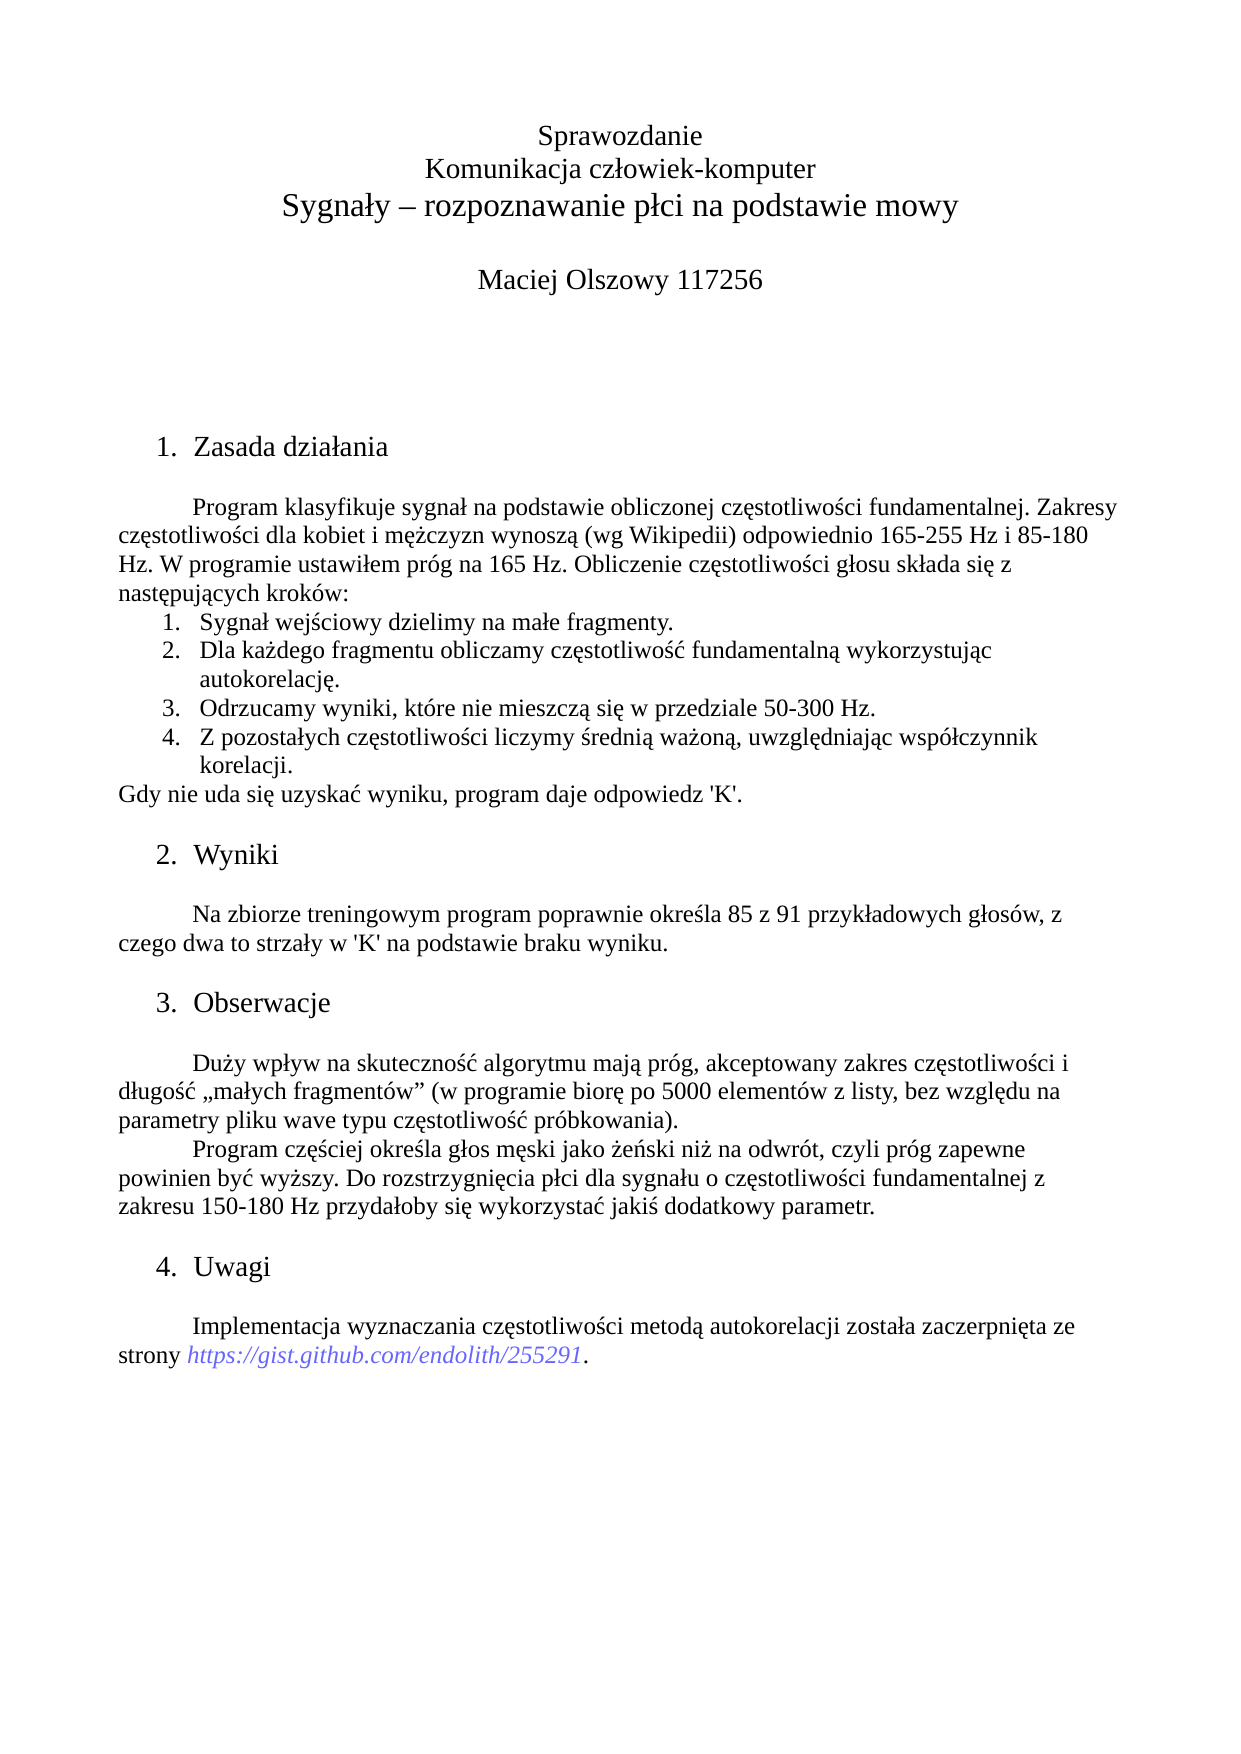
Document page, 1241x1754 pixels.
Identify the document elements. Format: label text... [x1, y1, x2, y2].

list Dla każdego fragmentu obliczamy częstotliwość fundamentalną wykorzystując autokorelację. [162, 636, 1122, 693]
list Odrzucamy wyniki, które nie mieszczą się w przedziale 50-300 Hz. [162, 693, 1122, 722]
list Zasada działania [156, 429, 1122, 463]
text Sygnały – rozpoznawanie płci na podstawie mowy [118, 185, 1122, 223]
list Obserwacje [156, 985, 1122, 1019]
text Na zbiorze treningowym program poprawnie określa 85 z 91 przykładowych głosów, z czego dwa to strzały w 'K' na podstawie braku wyniku. [118, 899, 1122, 957]
list Wyniki [156, 837, 1122, 870]
text Komunikacja człowiek-komputer [118, 152, 1122, 185]
text Sprawozdanie [118, 118, 1122, 152]
text Program klasyfikuje sygnał na podstawie obliczonej częstotliwości fundamentalnej. Zakresy częstotliwości dla kobiet i mężczyzn wynoszą (wg Wikipedii) odpowiednio 165-255 Hz i 85-180 Hz. W programie ustawiłem próg na 165 Hz. Obliczenie częstotliwości głosu składa się z następujących kroków: [118, 492, 1122, 607]
text Duży wpływ na skuteczność algorytmu mają próg, akceptowany zakres częstotliwości i długość „małych fragmentów” (w programie biorę po 5000 elementów z listy, bez względu na parametry pliku wave typu częstotliwość próbkowania). [118, 1048, 1122, 1134]
list Sygnał wejściowy dzielimy na małe fragmenty. [162, 607, 1122, 636]
list Uwagi [156, 1249, 1122, 1282]
text Program częściej określa głos męski jako żeński niż na odwrót, czyli próg zapewne powinien być wyższy. Do rozstrzygnięcia płci dla sygnału o częstotliwości fundamentalnej z zakresu 150-180 Hz przydałoby się wykorzystać jakiś dodatkowy parametr. [118, 1134, 1122, 1220]
text Gdy nie uda się uzyskać wyniku, program daje odpowiedz 'K'. [118, 779, 1122, 808]
list Z pozostałych częstotliwości liczymy średnią ważoną, uwzględniając współczynnik korelacji. [162, 722, 1122, 779]
text Implementacja wyznaczania częstotliwości metodą autokorelacji została zaczerpnięta ze strony https://gist.github.com/endolith/255291. [118, 1311, 1122, 1369]
text Maciej Olszowy 117256 [118, 262, 1122, 295]
